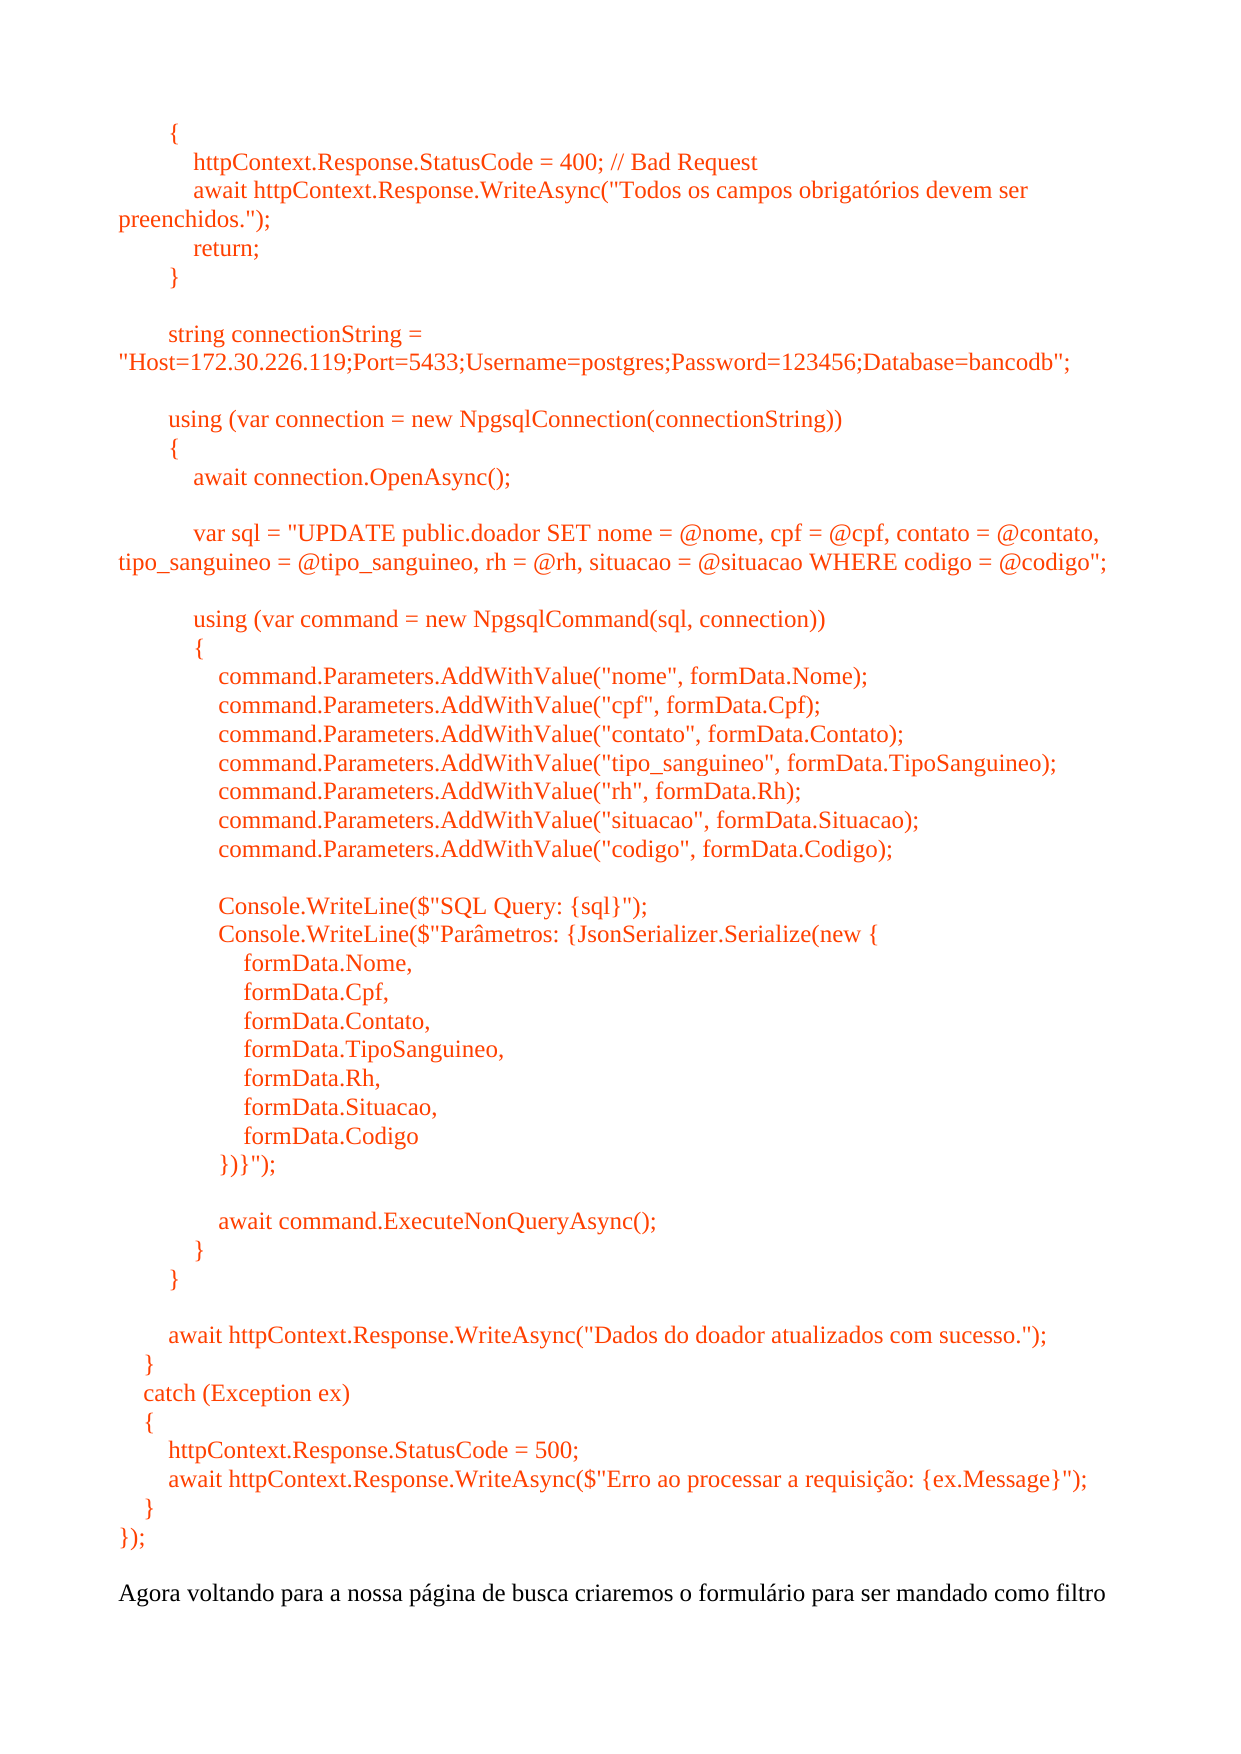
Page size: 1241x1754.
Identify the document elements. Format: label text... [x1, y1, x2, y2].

text command.Parameters.AddWithValue("nome", formData.Nome); [118, 661, 1122, 690]
text { [118, 1407, 1122, 1436]
text formData.TipoSanguineo, [118, 1034, 1122, 1063]
text await httpContext.Response.WriteAsync("Todos os campos obrigatórios devem ser preenchidos."); [118, 176, 1122, 233]
text using (var command = new NpgsqlCommand(sql, connection)) [118, 604, 1122, 633]
text formData.Nome, [118, 948, 1122, 977]
text })}"); [118, 1149, 1122, 1178]
text Console.WriteLine($"Parâmetros: {JsonSerializer.Serialize(new { [118, 919, 1122, 948]
text Console.WriteLine($"SQL Query: {sql}"); [118, 891, 1122, 919]
text await httpContext.Response.WriteAsync($"Erro ao processar a requisição: {ex.Message}"); [118, 1464, 1122, 1493]
text formData.Contato, [118, 1006, 1122, 1034]
text httpContext.Response.StatusCode = 400; // Bad Request [118, 147, 1122, 176]
text } [118, 1264, 1122, 1292]
text await command.ExecuteNonQueryAsync(); [118, 1206, 1122, 1235]
text var sql = "UPDATE public.doador SET nome = @nome, cpf = @cpf, contato = @contato, tipo_sanguineo = @tipo_sanguineo, rh = @rh, situacao = @situacao WHERE codigo = @codigo"; [118, 518, 1122, 576]
text command.Parameters.AddWithValue("codigo", formData.Codigo); [118, 834, 1122, 863]
text formData.Situacao, [118, 1092, 1122, 1121]
text string connectionString = "Host=172.30.226.119;Port=5433;Username=postgres;Password=123456;Database=bancodb"; [118, 319, 1122, 376]
text await connection.OpenAsync(); [118, 462, 1122, 490]
text formData.Codigo [118, 1121, 1122, 1149]
text Agora voltando para a nossa página de busca criaremos o formulário para ser mandado como filtro [118, 1578, 1122, 1607]
text await httpContext.Response.WriteAsync("Dados do doador atualizados com sucesso."); [118, 1321, 1122, 1349]
text formData.Rh, [118, 1063, 1122, 1092]
text command.Parameters.AddWithValue("cpf", formData.Cpf); [118, 690, 1122, 719]
text } [118, 1493, 1122, 1522]
text httpContext.Response.StatusCode = 500; [118, 1436, 1122, 1464]
text } [118, 262, 1122, 291]
text command.Parameters.AddWithValue("rh", formData.Rh); [118, 776, 1122, 805]
text } [118, 1235, 1122, 1264]
text catch (Exception ex) [118, 1378, 1122, 1407]
text return; [118, 233, 1122, 262]
text command.Parameters.AddWithValue("contato", formData.Contato); [118, 719, 1122, 748]
text }); [118, 1522, 1122, 1551]
text command.Parameters.AddWithValue("tipo_sanguineo", formData.TipoSanguineo); [118, 748, 1122, 776]
text { [118, 433, 1122, 462]
text { [118, 633, 1122, 661]
text } [118, 1349, 1122, 1378]
text command.Parameters.AddWithValue("situacao", formData.Situacao); [118, 805, 1122, 834]
text { [118, 118, 1122, 147]
text formData.Cpf, [118, 977, 1122, 1006]
text using (var connection = new NpgsqlConnection(connectionString)) [118, 404, 1122, 433]
